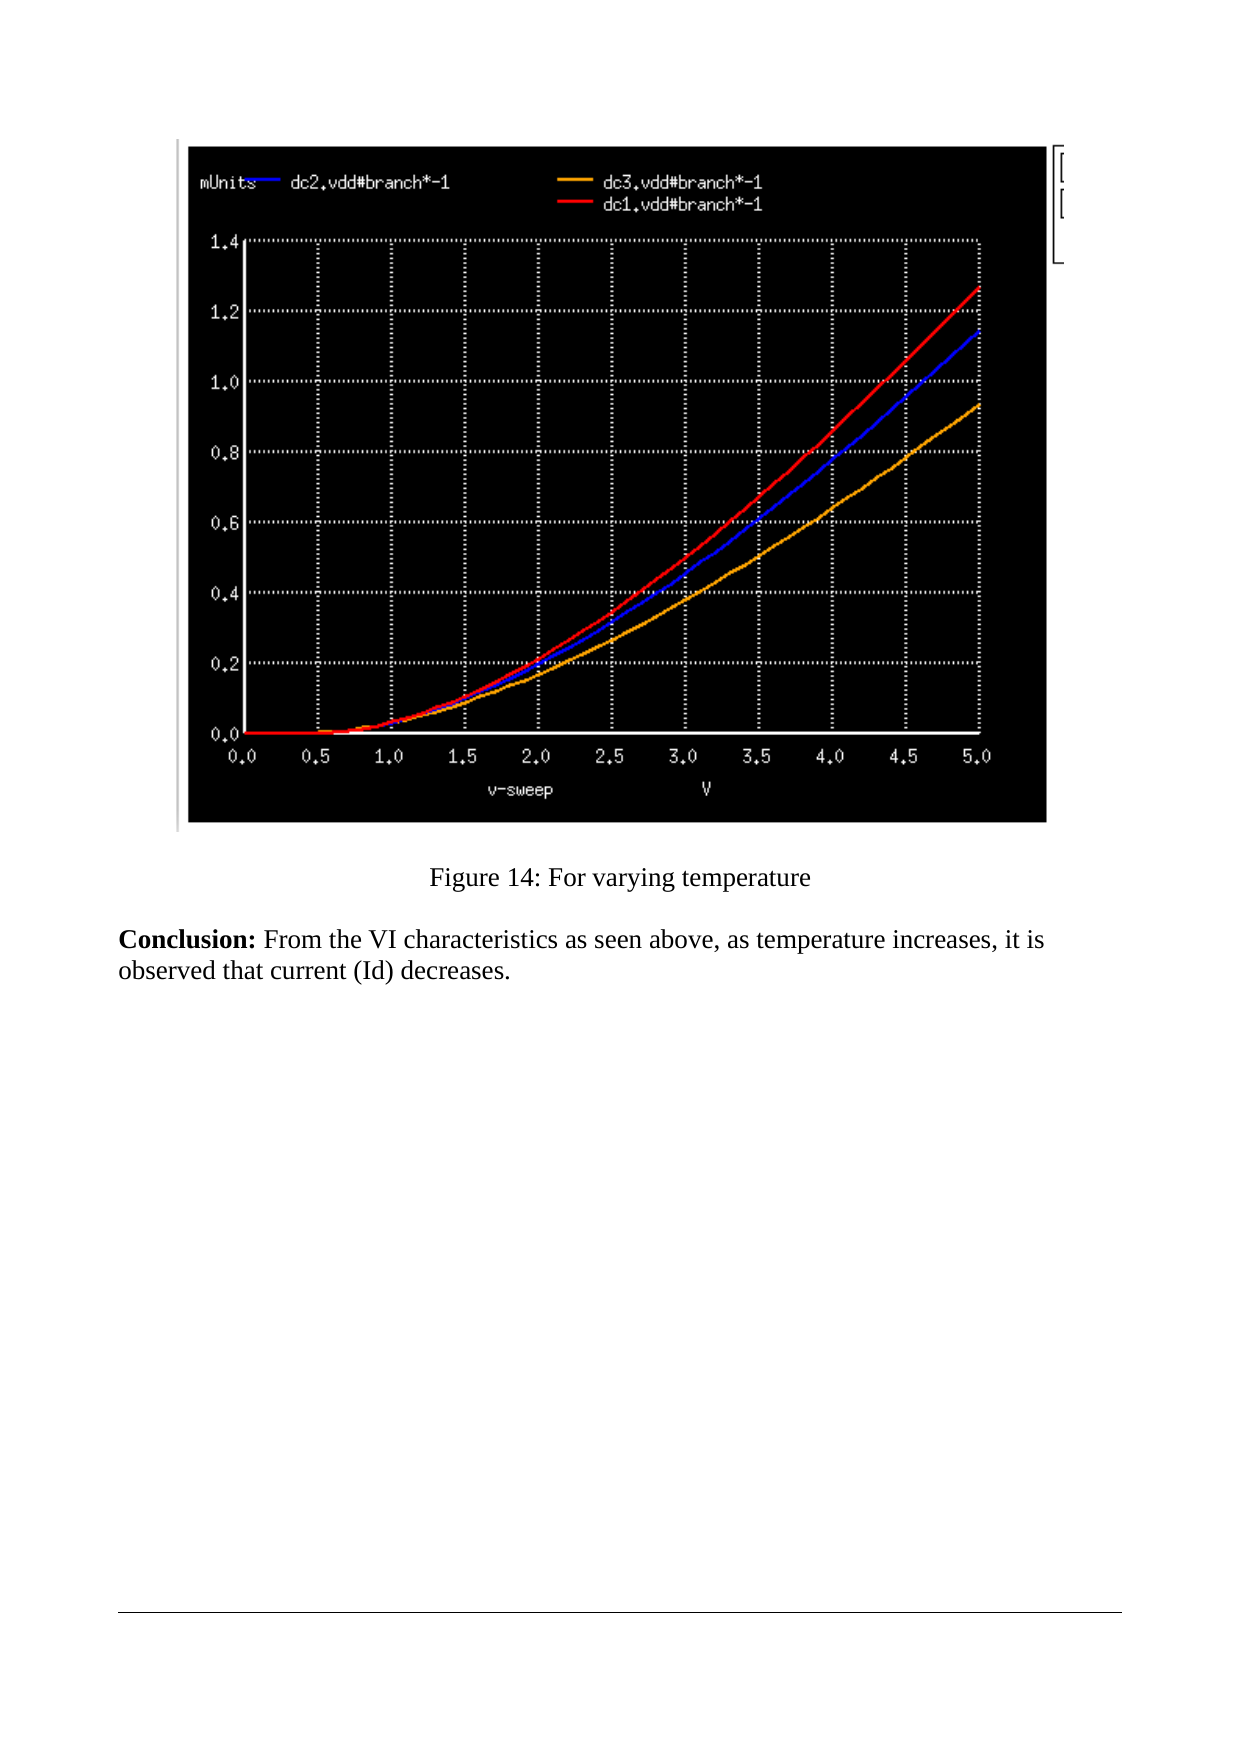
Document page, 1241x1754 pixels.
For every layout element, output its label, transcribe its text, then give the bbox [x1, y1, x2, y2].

text Conclusion: From the VI characteristics as seen above, as temperature increases, it is observed that current (Id) decreases. [118, 923, 1122, 985]
picture [176, 139, 1064, 832]
text Figure 14: For varying temperature [118, 861, 1122, 892]
